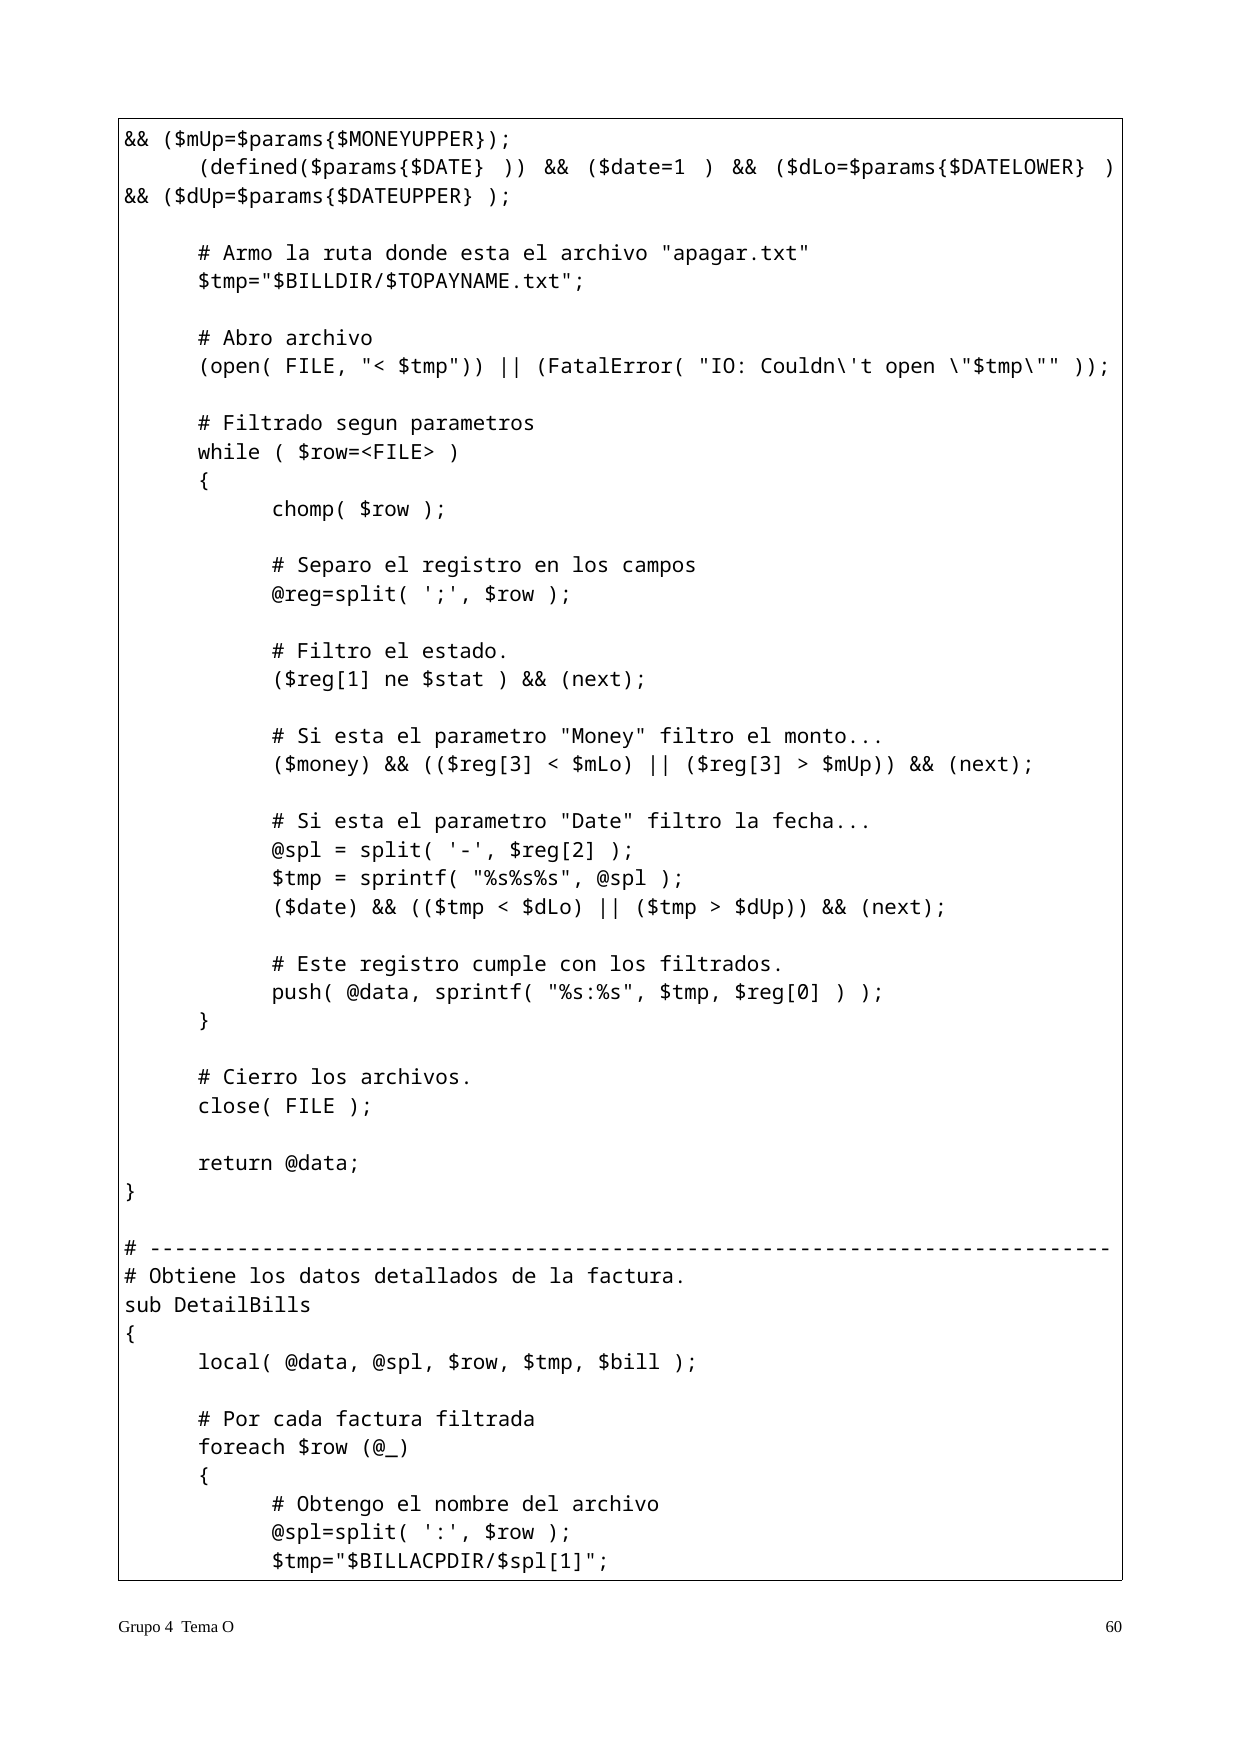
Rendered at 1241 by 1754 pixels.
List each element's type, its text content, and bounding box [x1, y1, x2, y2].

table_header && ($mUp=$params{$MONEYUPPER}); (defined($params{$DATE} )) && ($date=1 ) && ($dLo=$params{$DATELOWER} ) && ($dUp=$params{$DATEUPPER} ); # Armo la ruta donde esta el archivo "apagar.txt" $tmp="$BILLDIR/$TOPAYNAME.txt"; # Abro archivo (open( FILE, "< $tmp")) || (FatalError( "IO: Couldn\'t open \"$tmp\"" )); # Filtrado segun parametros while ( $row=<FILE> ) { chomp( $row ); # Separo el registro en los campos @reg=split( ';', $row ); # Filtro el estado. ($reg[1] ne $stat ) && (next); # Si esta el parametro "Money" filtro el monto... ($money) && (($reg[3] < $mLo) || ($reg[3] > $mUp)) && (next); # Si esta el parametro "Date" filtro la fecha... @spl = split( '-', $reg[2] ); $tmp = sprintf( "%s%s%s", @spl ); ($date) && (($tmp < $dLo) || ($tmp > $dUp)) && (next); # Este registro cumple con los filtrados. push( @data, sprintf( "%s:%s", $tmp, $reg[0] ) ); } # Cierro los archivos. close( FILE ); return @data; } # ----------------------------------------------------------------------------- # Obtiene los datos detallados de la factura. sub DetailBills { local( @data, @spl, $row, $tmp, $bill ); # Por cada factura filtrada foreach $row (@_) { # Obtengo el nombre del archivo @spl=split( ':', $row ); $tmp="$BILLACPDIR/$spl[1]"; [119, 119, 1122, 1580]
